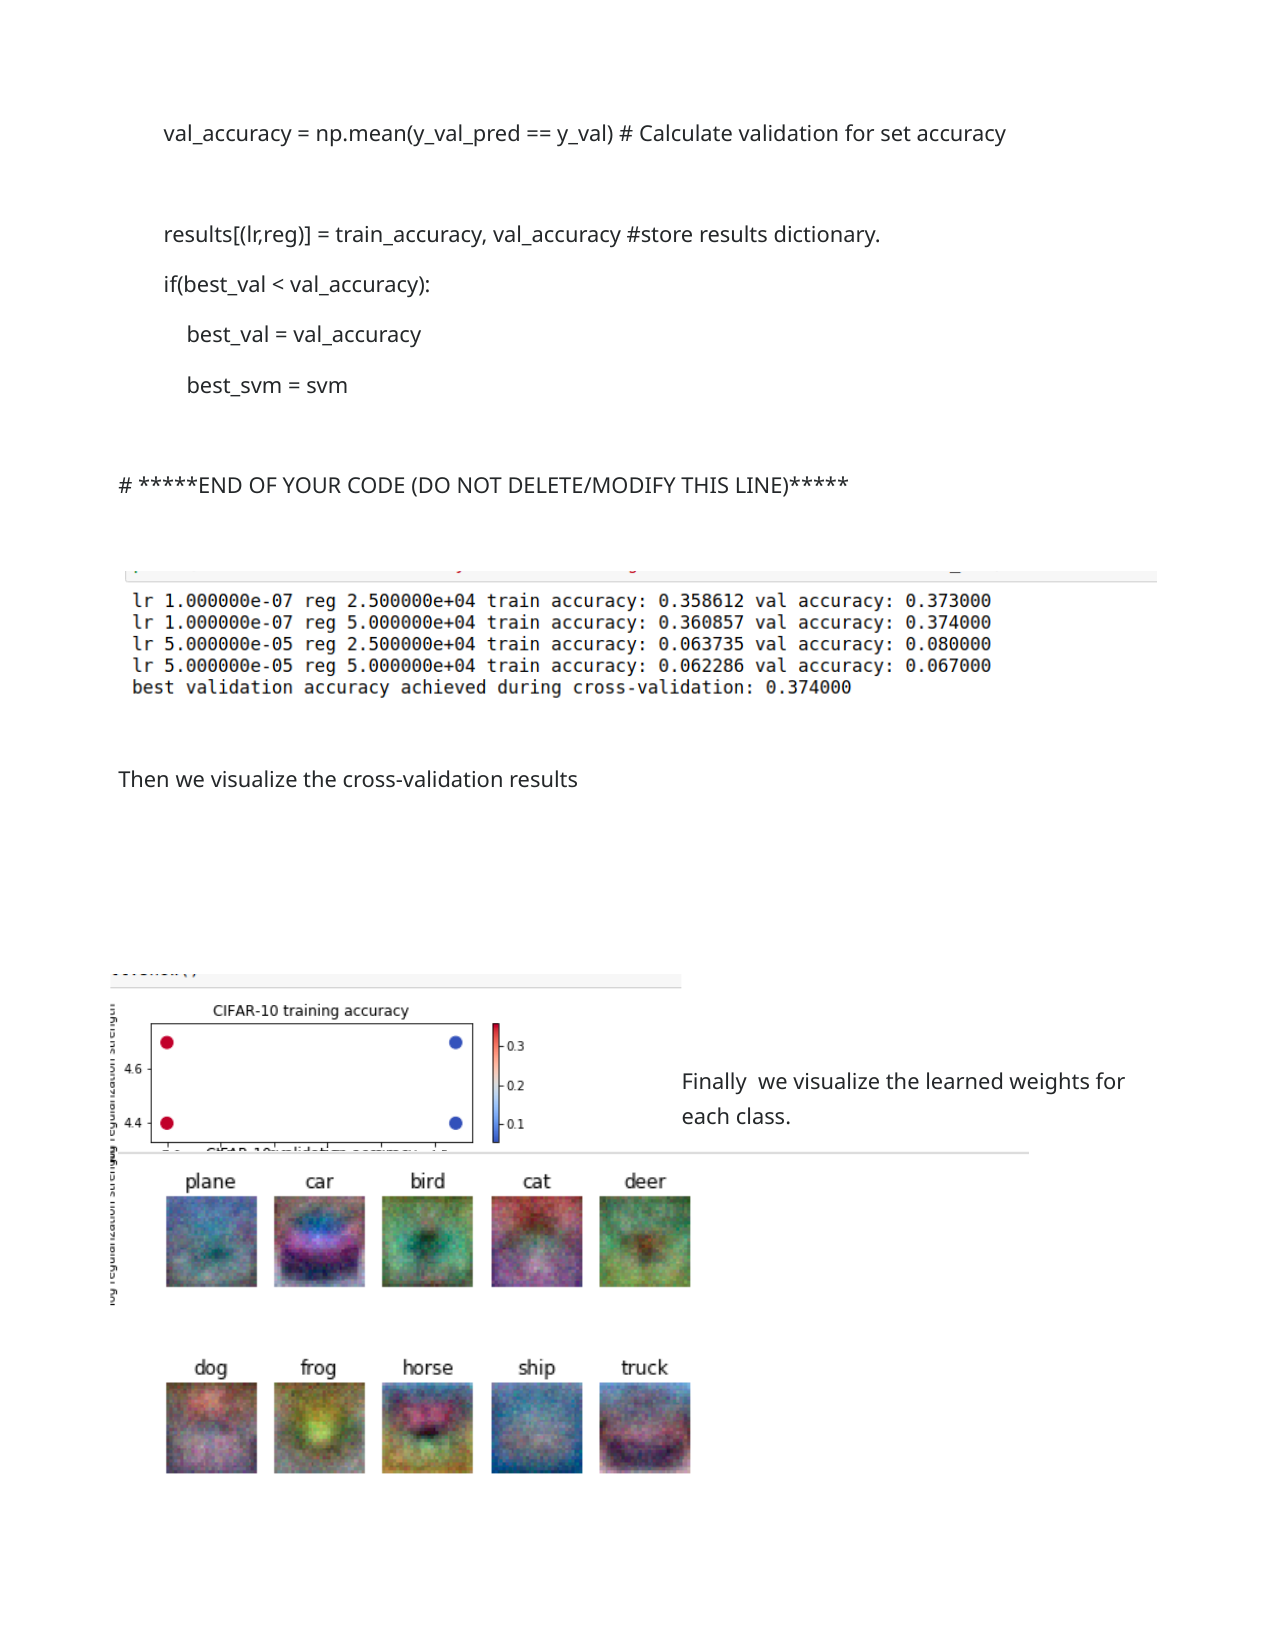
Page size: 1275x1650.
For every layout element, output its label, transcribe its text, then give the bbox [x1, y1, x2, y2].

text Then we visualize the cross-validation results [118, 764, 1157, 793]
text # *****END OF YOUR CODE (DO NOT DELETE/MODIFY THIS LINE)***** [118, 470, 1157, 500]
text results[(lr,reg)] = train_accuracy, val_accuracy #store results dictionary. [118, 219, 1157, 248]
text val_accuracy = np.mean(y_val_pred == y_val) # Calculate validation for set accuracy [118, 118, 1157, 148]
picture [118, 571, 1157, 708]
text Finally we visualize the learned weights for each class. [682, 1066, 1157, 1131]
text if(best_val < val_accuracy): [118, 269, 1157, 299]
picture [110, 974, 1029, 1494]
text best_svm = svm [118, 370, 1157, 399]
text best_val = val_accuracy [118, 319, 1157, 349]
